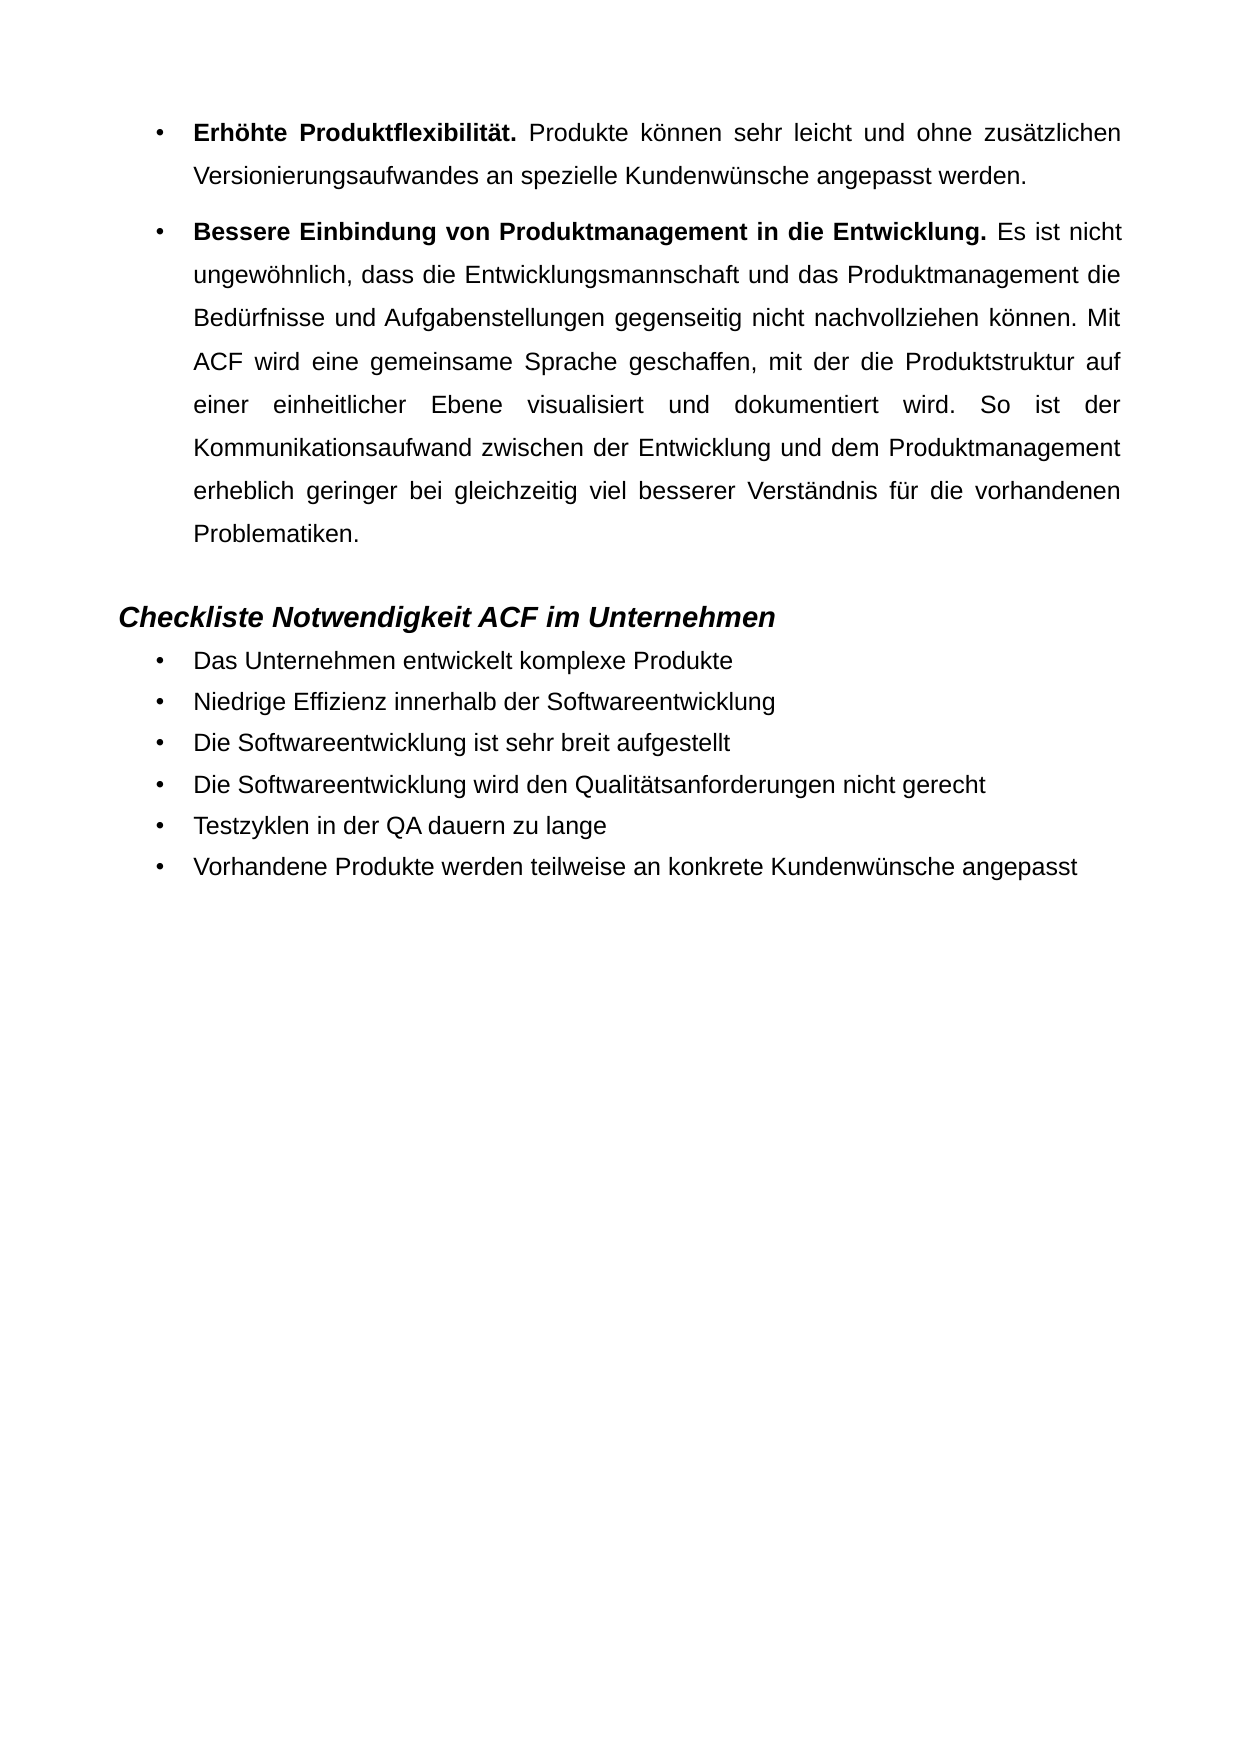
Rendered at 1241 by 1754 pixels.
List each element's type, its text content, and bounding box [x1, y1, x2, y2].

list Niedrige Effizienz innerhalb der Softwareentwicklung [156, 687, 1122, 716]
list Die Softwareentwicklung wird den Qualitätsanforderungen nicht gerecht [156, 770, 1122, 798]
list Die Softwareentwicklung ist sehr breit aufgestellt [156, 728, 1122, 757]
list Testzyklen in der QA dauern zu lange [156, 811, 1122, 840]
list Vorhandene Produkte werden teilweise an konkrete Kundenwünsche angepasst [156, 852, 1122, 881]
list Erhöhte Produktflexibilität. Produkte können sehr leicht und ohne zusätzlichen Versionierungsaufwandes an spezielle Kundenwünsche angepasst werden. [156, 118, 1122, 190]
list Das Unternehmen entwickelt komplexe Produkte [156, 646, 1122, 674]
subtitle Checkliste Notwendigkeit ACF im Unternehmen [118, 599, 1122, 633]
list Bessere Einbindung von Produktmanagement in die Entwicklung. Es ist nicht ungewöhnlich, dass die Entwicklungsmannschaft und das Produktmanagement die Bedürfnisse und Aufgabenstellungen gegenseitig nicht nachvollziehen können. Mit ACF wird eine gemeinsame Sprache geschaffen, mit der die Produktstruktur auf einer einheitlicher Ebene visualisiert und dokumentiert wird. So ist der Kommunikationsaufwand zwischen der Entwicklung und dem Produktmanagement erheblich geringer bei gleichzeitig viel besserer Verständnis für die vorhandenen Problematiken. [156, 217, 1122, 548]
